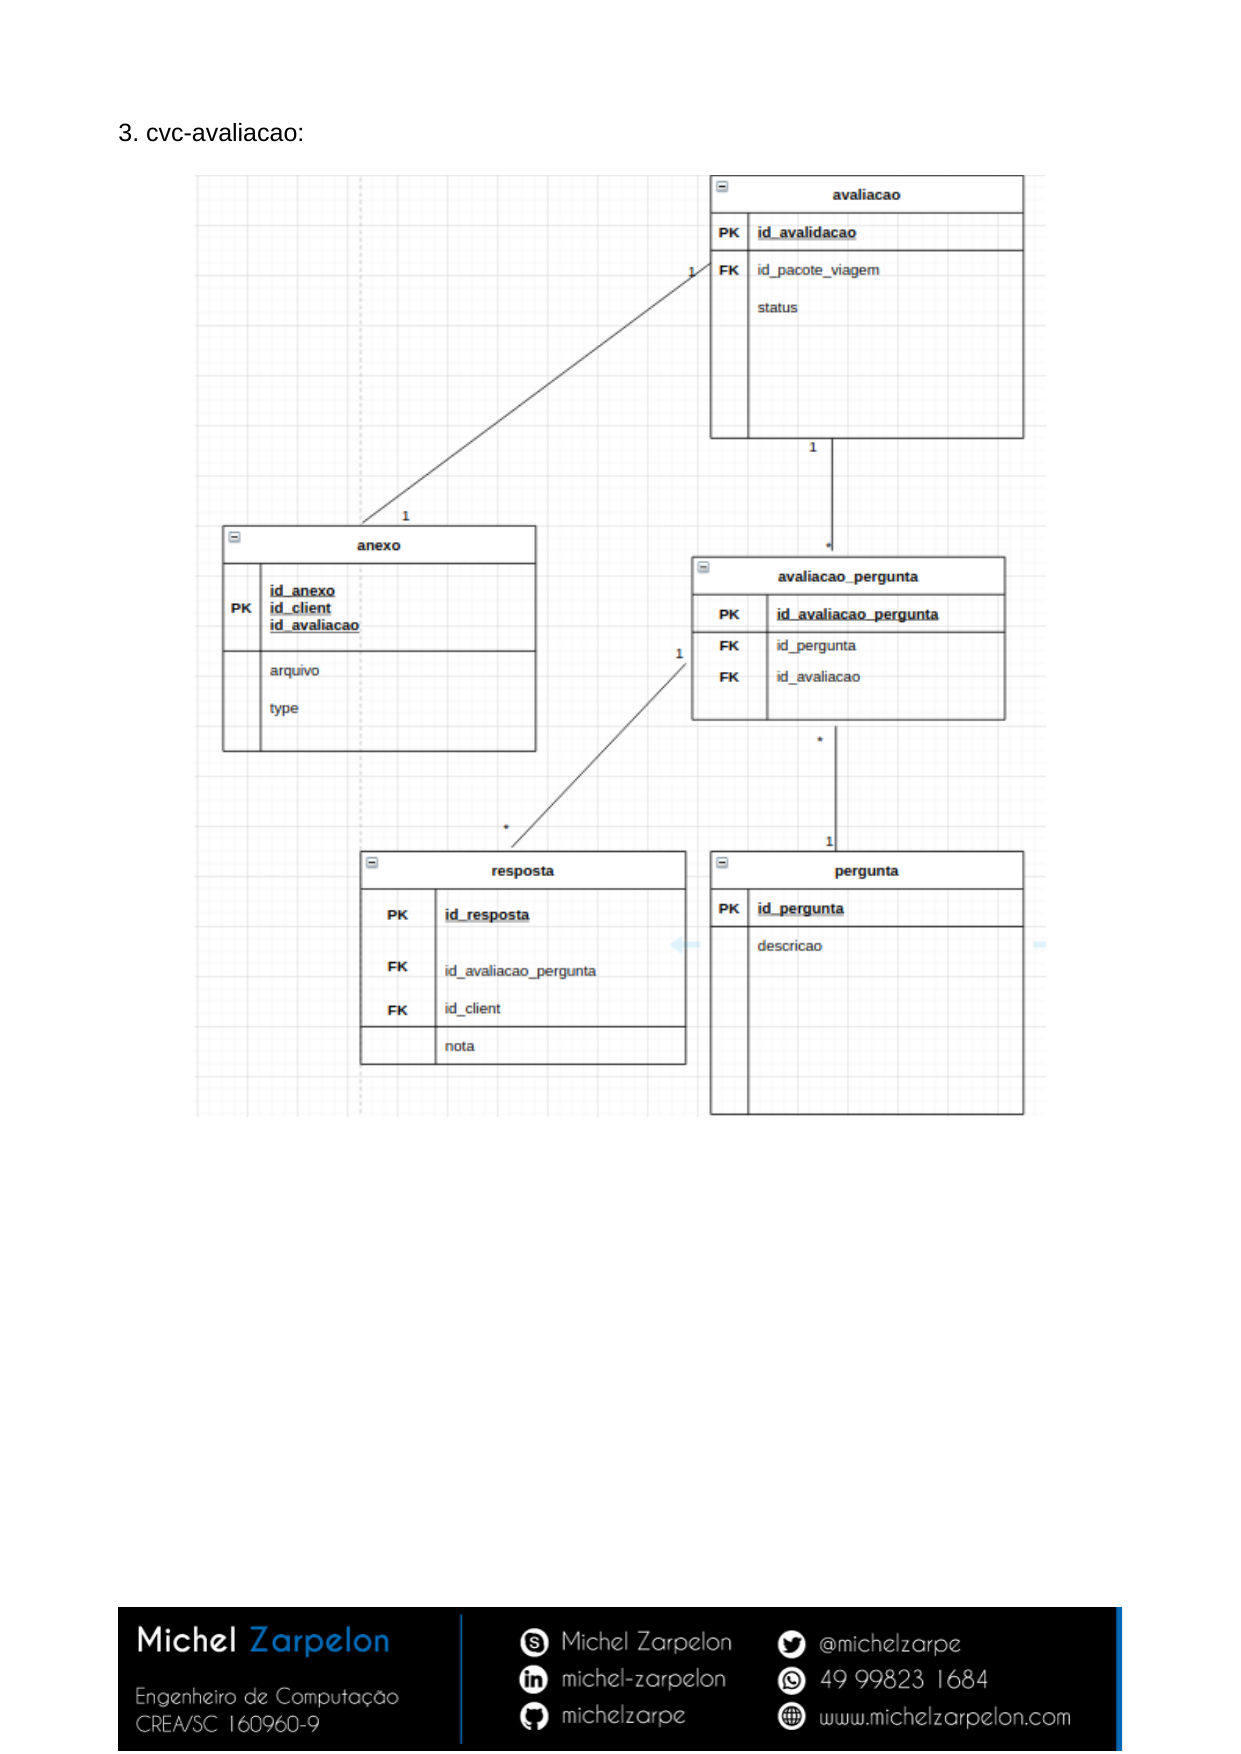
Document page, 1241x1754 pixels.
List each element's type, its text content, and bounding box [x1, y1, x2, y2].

picture [118, 1607, 1123, 1751]
picture [194, 175, 1046, 1117]
text 3. cvc-avaliacao: [118, 118, 1122, 147]
